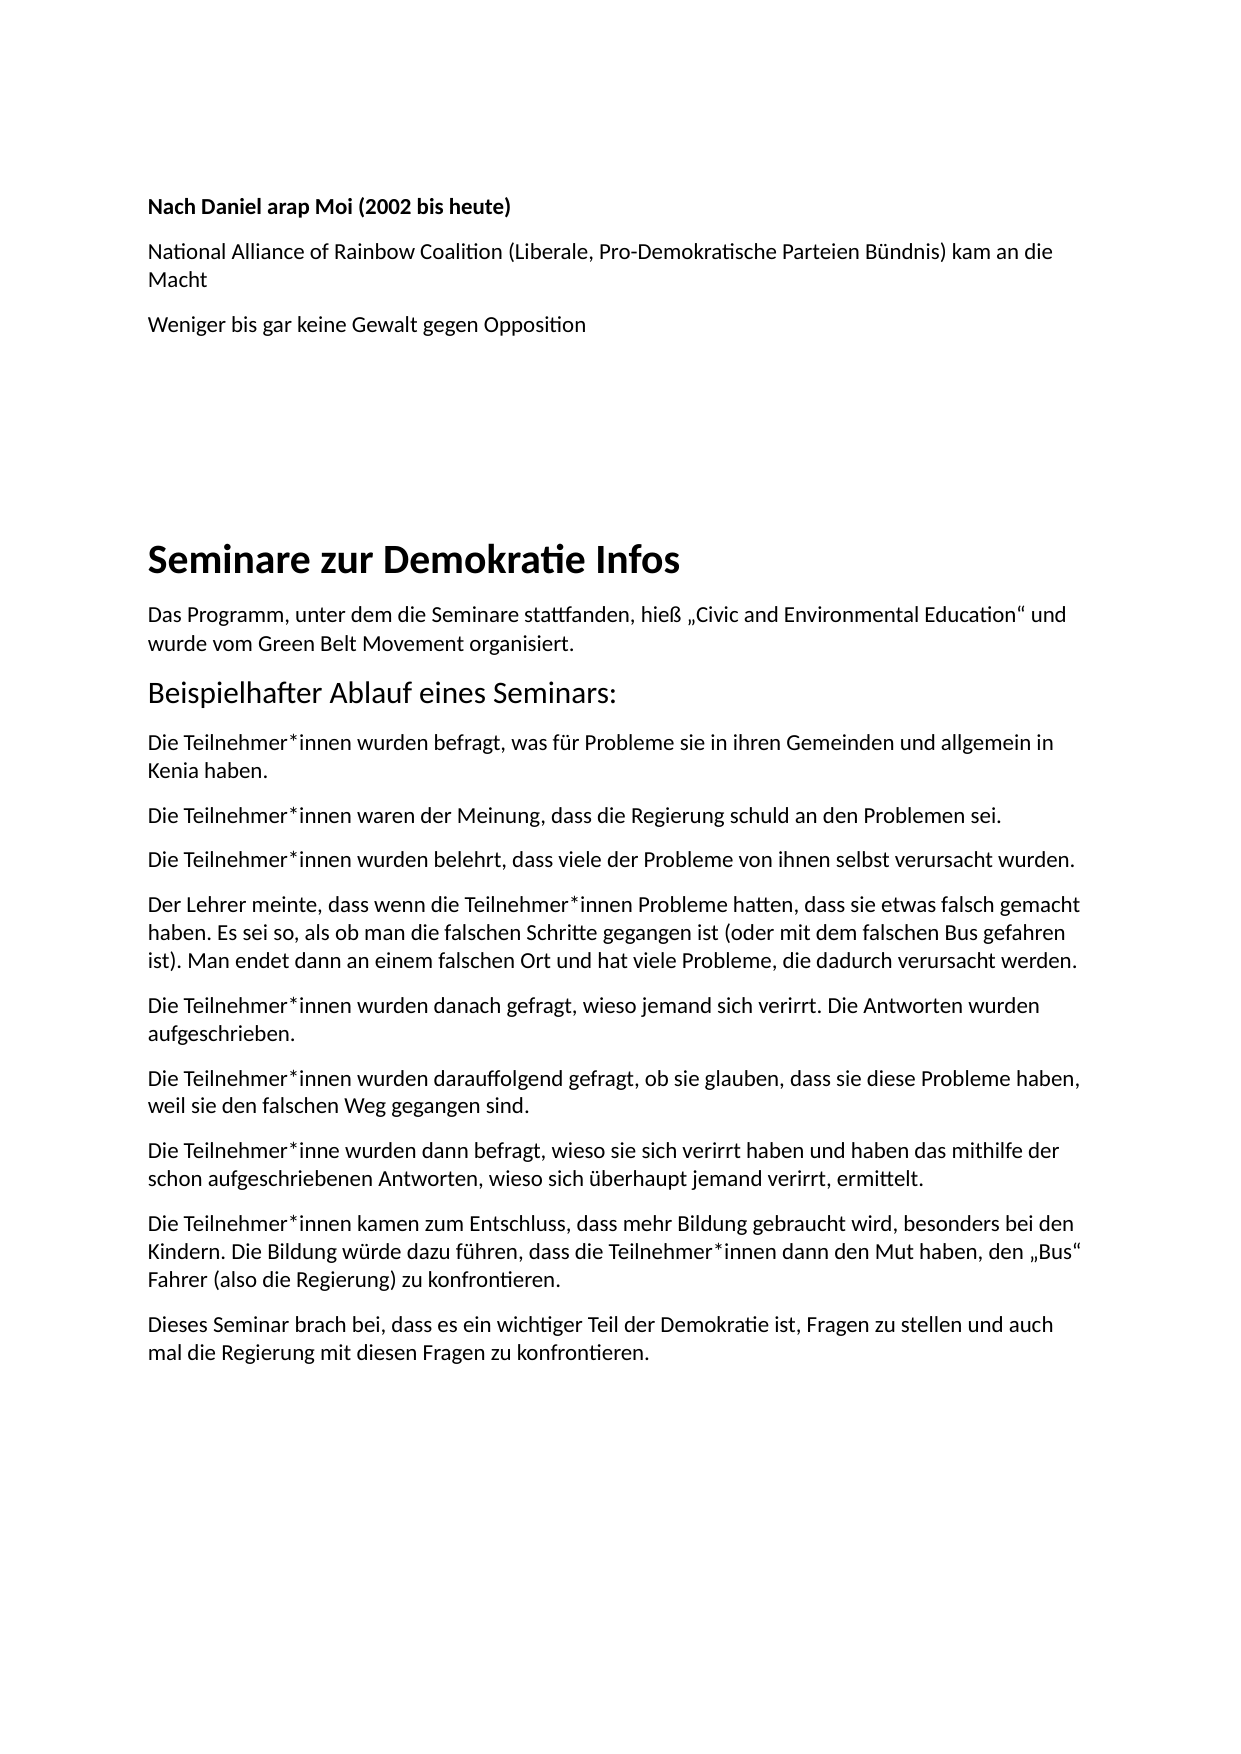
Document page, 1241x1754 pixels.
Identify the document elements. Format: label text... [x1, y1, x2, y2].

text Weniger bis gar keine Gewalt gegen Opposition [148, 310, 1093, 338]
text Beispielhafter Ablauf eines Seminars: [148, 673, 1093, 711]
text Die Teilnehmer*innen wurden darauffolgend gefragt, ob sie glauben, dass sie diese Probleme haben, weil sie den falschen Weg gegangen sind. [148, 1064, 1093, 1120]
text Seminare zur Demokratie Infos [148, 533, 1093, 584]
text Die Teilnehmer*innen waren der Meinung, dass die Regierung schuld an den Problemen sei. [148, 801, 1093, 829]
text Die Teilnehmer*innen wurden danach gefragt, wieso jemand sich verirrt. Die Antworten wurden aufgeschrieben. [148, 991, 1093, 1047]
text Der Lehrer meinte, dass wenn die Teilnehmer*innen Probleme hatten, dass sie etwas falsch gemacht haben. Es sei so, als ob man die falschen Schritte gegangen ist (oder mit dem falschen Bus gefahren ist). Man endet dann an einem falschen Ort und hat viele Probleme, die dadurch verursacht werden. [148, 890, 1093, 974]
text National Alliance of Rainbow Coalition (Liberale, Pro-Demokratische Parteien Bündnis) kam an die Macht [148, 237, 1093, 293]
text Die Teilnehmer*inne wurden dann befragt, wieso sie sich verirrt haben und haben das mithilfe der schon aufgeschriebenen Antworten, wieso sich überhaupt jemand verirrt, ermittelt. [148, 1136, 1093, 1192]
text Die Teilnehmer*innen kamen zum Entschluss, dass mehr Bildung gebraucht wird, besonders bei den Kindern. Die Bildung würde dazu führen, dass die Teilnehmer*innen dann den Mut haben, den „Bus“ Fahrer (also die Regierung) zu konfrontieren. [148, 1209, 1093, 1293]
text Dieses Seminar brach bei, dass es ein wichtiger Teil der Demokratie ist, Fragen zu stellen und auch mal die Regierung mit diesen Fragen zu konfrontieren. [148, 1310, 1093, 1366]
text Die Teilnehmer*innen wurden belehrt, dass viele der Probleme von ihnen selbst verursacht wurden. [148, 846, 1093, 873]
text Das Programm, unter dem die Seminare stattfanden, hieß „Civic and Environmental Education“ und wurde vom Green Belt Movement organisiert. [148, 601, 1093, 657]
text Nach Daniel arap Moi (2002 bis heute) [148, 192, 1093, 220]
text Die Teilnehmer*innen wurden befragt, was für Probleme sie in ihren Gemeinden und allgemein in Kenia haben. [148, 728, 1093, 784]
